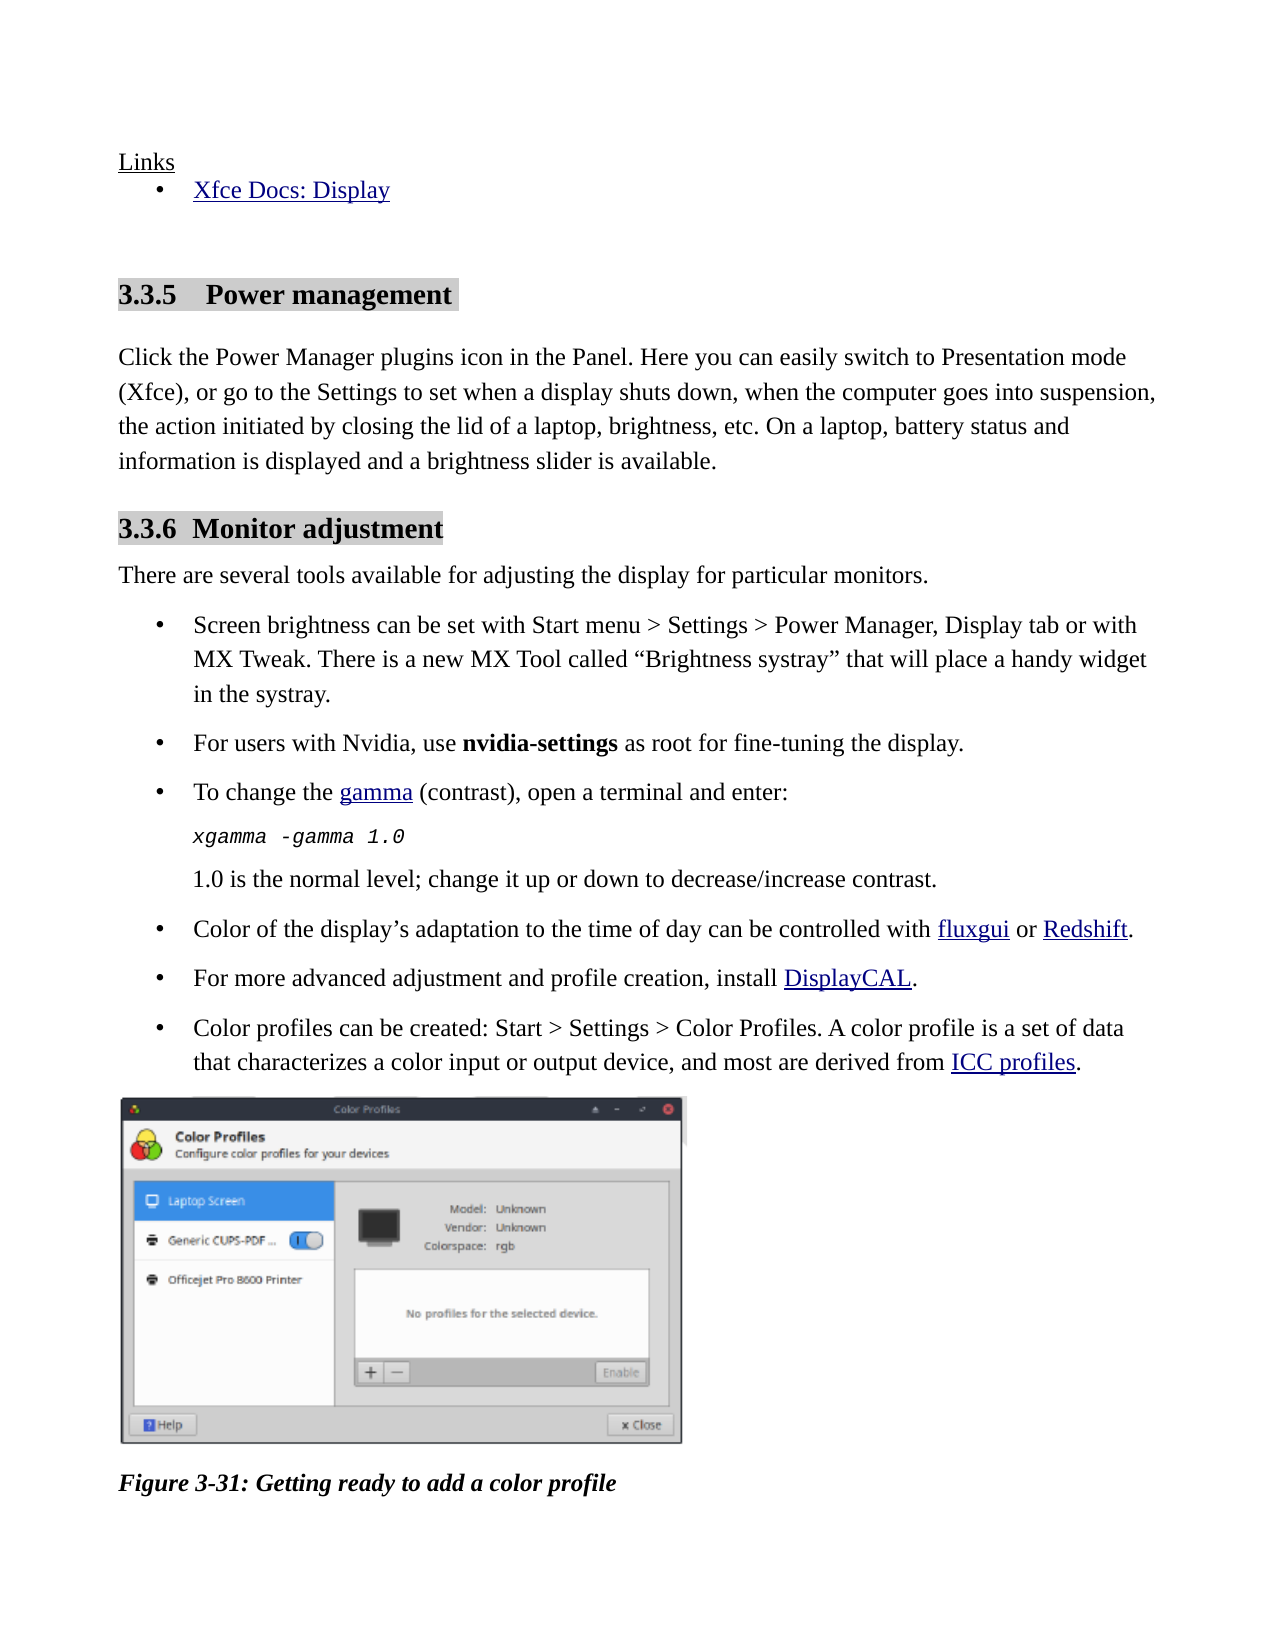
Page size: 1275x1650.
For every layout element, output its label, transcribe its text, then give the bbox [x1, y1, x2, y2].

text xgamma -gamma 1.0 [118, 826, 1157, 849]
list For more advanced adjustment and profile creation, install DisplayCAL. [156, 963, 1157, 992]
text Click the Power Manager plugins icon in the Panel. Here you can easily switch to Presentation mode (Xfce), or go to the Settings to set when a display shuts down, when the computer goes into suspension, the action initiated by closing the lid of a laptop, brightness, etc. On a laptop, battery status and information is displayed and a brightness slider is available. [118, 342, 1157, 474]
text 1.0 is the normal level; change it up or down to decrease/increase contrast. [118, 864, 1157, 893]
subtitle 3.3.6 Monitor adjustment [443, 511, 1138, 545]
list Color of the display’s adaptation to the time of day can be controlled with fluxgui or Redshift. [156, 914, 1157, 943]
list Screen brightness can be set with Start menu > Settings > Power Manager, Display tab or with MX Tweak. There is a new MX Tool called “Brightness systray” that will place a handy widget in the systray. [156, 610, 1157, 707]
list Color profiles can be created: Start > Settings > Color Profiles. A color profile is a set of data that characterizes a color input or output device, and most are derived from ICC profiles. [156, 1013, 1157, 1076]
list To change the gamma (contrast), open a terminal and enter: [156, 777, 1157, 806]
list For users with Nvidia, use nvidia-settings as root for fine-tuning the display. [156, 728, 1157, 756]
text Figure 3-31: Getting ready to add a color profile [118, 1468, 1157, 1497]
list Xfce Docs: Display [156, 176, 1157, 204]
text There are several tools available for adjusting the display for particular monitors. [118, 561, 1157, 589]
picture [118, 1096, 688, 1448]
subtitle 3.3.5 Power management [118, 277, 1138, 311]
text Links [118, 147, 1157, 176]
